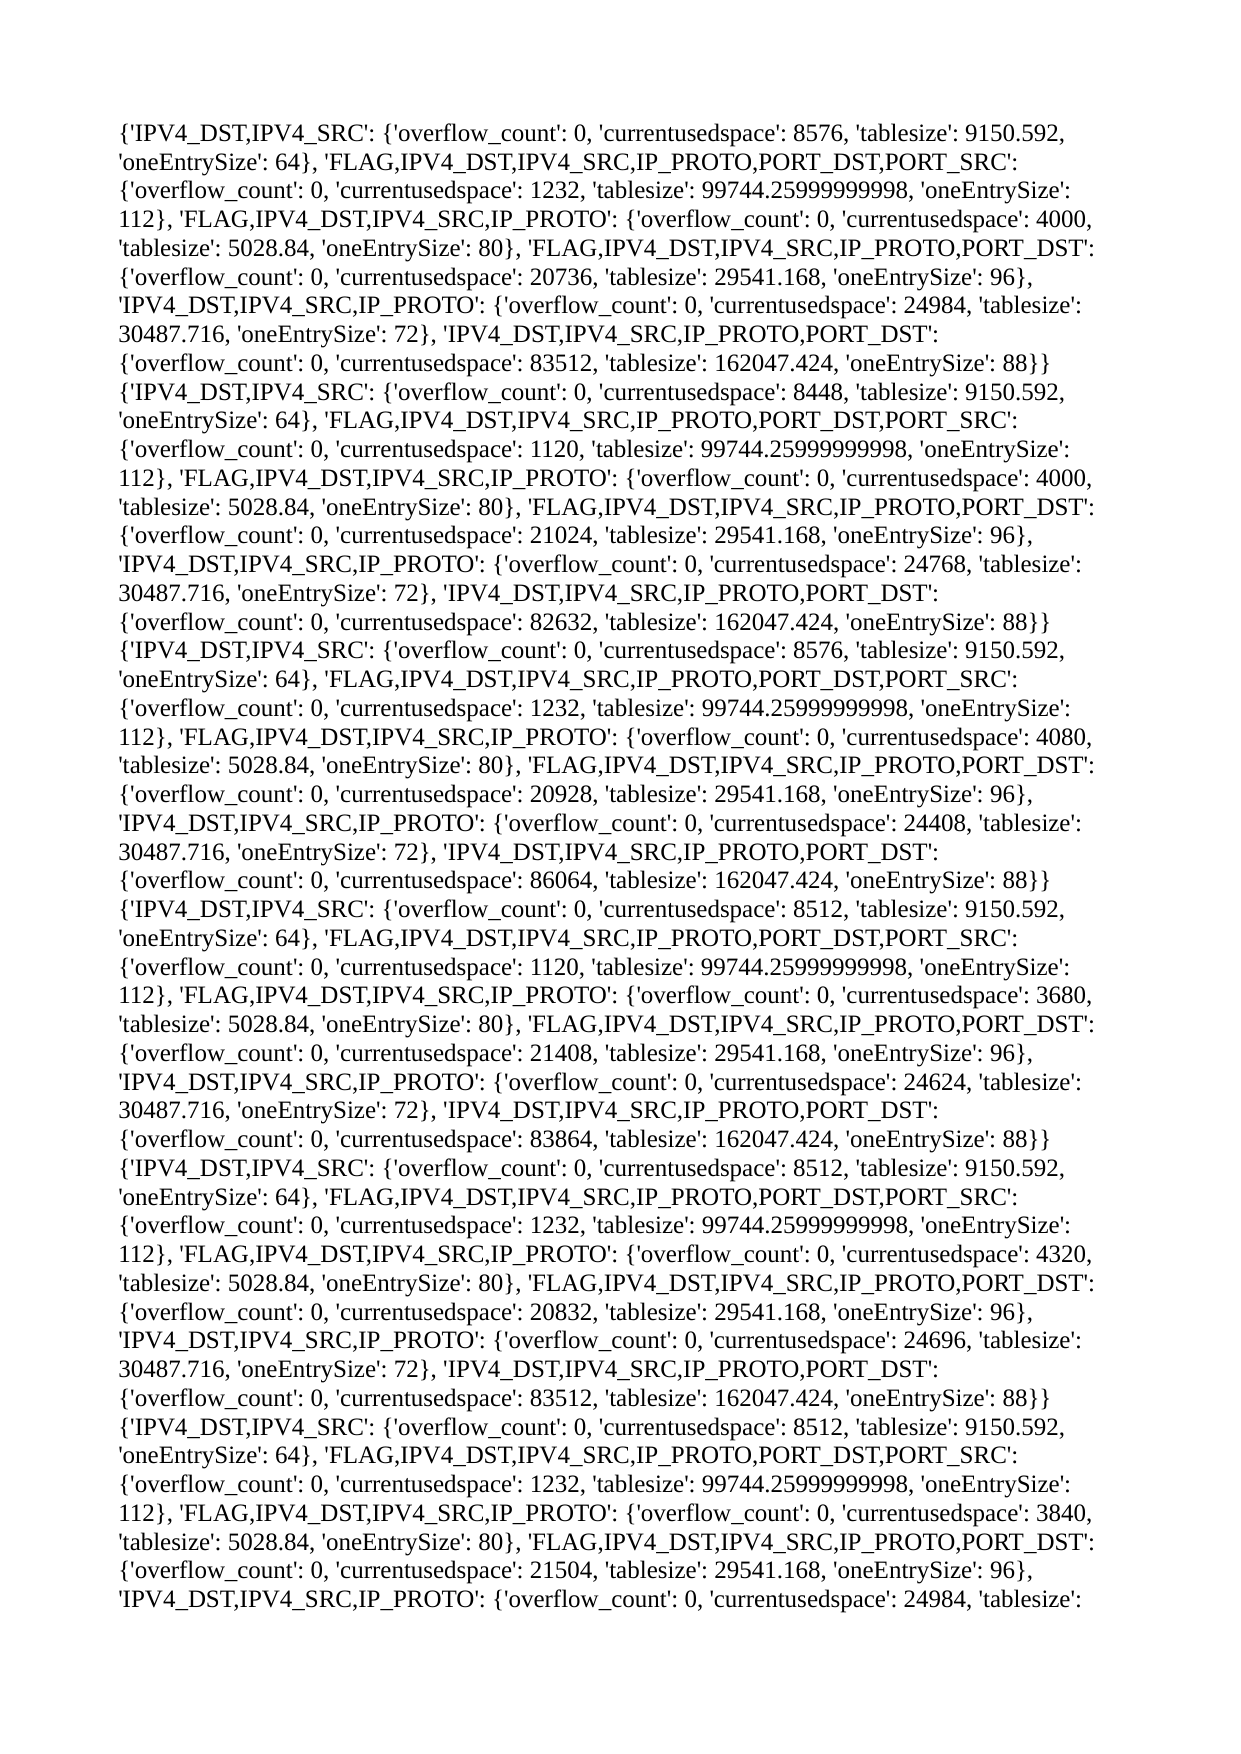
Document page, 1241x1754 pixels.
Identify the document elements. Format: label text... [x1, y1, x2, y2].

text {'IPV4_DST,IPV4_SRC': {'overflow_count': 0, 'currentusedspace': 8448, 'tablesize': 9150.592, 'oneEntrySize': 64}, 'FLAG,IPV4_DST,IPV4_SRC,IP_PROTO,PORT_DST,PORT_SRC': {'overflow_count': 0, 'currentusedspace': 1120, 'tablesize': 99744.25999999998, 'oneEntrySize': 112}, 'FLAG,IPV4_DST,IPV4_SRC,IP_PROTO': {'overflow_count': 0, 'currentusedspace': 4000, 'tablesize': 5028.84, 'oneEntrySize': 80}, 'FLAG,IPV4_DST,IPV4_SRC,IP_PROTO,PORT_DST': {'overflow_count': 0, 'currentusedspace': 21024, 'tablesize': 29541.168, 'oneEntrySize': 96}, 'IPV4_DST,IPV4_SRC,IP_PROTO': {'overflow_count': 0, 'currentusedspace': 24768, 'tablesize': 30487.716, 'oneEntrySize': 72}, 'IPV4_DST,IPV4_SRC,IP_PROTO,PORT_DST': {'overflow_count': 0, 'currentusedspace': 82632, 'tablesize': 162047.424, 'oneEntrySize': 88}} [118, 377, 1122, 636]
text {'IPV4_DST,IPV4_SRC': {'overflow_count': 0, 'currentusedspace': 8576, 'tablesize': 9150.592, 'oneEntrySize': 64}, 'FLAG,IPV4_DST,IPV4_SRC,IP_PROTO,PORT_DST,PORT_SRC': {'overflow_count': 0, 'currentusedspace': 1232, 'tablesize': 99744.25999999998, 'oneEntrySize': 112}, 'FLAG,IPV4_DST,IPV4_SRC,IP_PROTO': {'overflow_count': 0, 'currentusedspace': 4000, 'tablesize': 5028.84, 'oneEntrySize': 80}, 'FLAG,IPV4_DST,IPV4_SRC,IP_PROTO,PORT_DST': {'overflow_count': 0, 'currentusedspace': 20736, 'tablesize': 29541.168, 'oneEntrySize': 96}, 'IPV4_DST,IPV4_SRC,IP_PROTO': {'overflow_count': 0, 'currentusedspace': 24984, 'tablesize': 30487.716, 'oneEntrySize': 72}, 'IPV4_DST,IPV4_SRC,IP_PROTO,PORT_DST': {'overflow_count': 0, 'currentusedspace': 83512, 'tablesize': 162047.424, 'oneEntrySize': 88}} [118, 118, 1122, 377]
text {'IPV4_DST,IPV4_SRC': {'overflow_count': 0, 'currentusedspace': 8512, 'tablesize': 9150.592, 'oneEntrySize': 64}, 'FLAG,IPV4_DST,IPV4_SRC,IP_PROTO,PORT_DST,PORT_SRC': {'overflow_count': 0, 'currentusedspace': 1120, 'tablesize': 99744.25999999998, 'oneEntrySize': 112}, 'FLAG,IPV4_DST,IPV4_SRC,IP_PROTO': {'overflow_count': 0, 'currentusedspace': 3680, 'tablesize': 5028.84, 'oneEntrySize': 80}, 'FLAG,IPV4_DST,IPV4_SRC,IP_PROTO,PORT_DST': {'overflow_count': 0, 'currentusedspace': 21408, 'tablesize': 29541.168, 'oneEntrySize': 96}, 'IPV4_DST,IPV4_SRC,IP_PROTO': {'overflow_count': 0, 'currentusedspace': 24624, 'tablesize': 30487.716, 'oneEntrySize': 72}, 'IPV4_DST,IPV4_SRC,IP_PROTO,PORT_DST': {'overflow_count': 0, 'currentusedspace': 83864, 'tablesize': 162047.424, 'oneEntrySize': 88}} [118, 894, 1122, 1153]
text {'IPV4_DST,IPV4_SRC': {'overflow_count': 0, 'currentusedspace': 8512, 'tablesize': 9150.592, 'oneEntrySize': 64}, 'FLAG,IPV4_DST,IPV4_SRC,IP_PROTO,PORT_DST,PORT_SRC': {'overflow_count': 0, 'currentusedspace': 1232, 'tablesize': 99744.25999999998, 'oneEntrySize': 112}, 'FLAG,IPV4_DST,IPV4_SRC,IP_PROTO': {'overflow_count': 0, 'currentusedspace': 4320, 'tablesize': 5028.84, 'oneEntrySize': 80}, 'FLAG,IPV4_DST,IPV4_SRC,IP_PROTO,PORT_DST': {'overflow_count': 0, 'currentusedspace': 20832, 'tablesize': 29541.168, 'oneEntrySize': 96}, 'IPV4_DST,IPV4_SRC,IP_PROTO': {'overflow_count': 0, 'currentusedspace': 24696, 'tablesize': 30487.716, 'oneEntrySize': 72}, 'IPV4_DST,IPV4_SRC,IP_PROTO,PORT_DST': {'overflow_count': 0, 'currentusedspace': 83512, 'tablesize': 162047.424, 'oneEntrySize': 88}} [118, 1153, 1122, 1412]
text {'IPV4_DST,IPV4_SRC': {'overflow_count': 0, 'currentusedspace': 8512, 'tablesize': 9150.592, 'oneEntrySize': 64}, 'FLAG,IPV4_DST,IPV4_SRC,IP_PROTO,PORT_DST,PORT_SRC': {'overflow_count': 0, 'currentusedspace': 1232, 'tablesize': 99744.25999999998, 'oneEntrySize': 112}, 'FLAG,IPV4_DST,IPV4_SRC,IP_PROTO': {'overflow_count': 0, 'currentusedspace': 3840, 'tablesize': 5028.84, 'oneEntrySize': 80}, 'FLAG,IPV4_DST,IPV4_SRC,IP_PROTO,PORT_DST': {'overflow_count': 0, 'currentusedspace': 21504, 'tablesize': 29541.168, 'oneEntrySize': 96}, 'IPV4_DST,IPV4_SRC,IP_PROTO': {'overflow_count': 0, 'currentusedspace': 24984, 'tablesize': [118, 1412, 1122, 1613]
text {'IPV4_DST,IPV4_SRC': {'overflow_count': 0, 'currentusedspace': 8576, 'tablesize': 9150.592, 'oneEntrySize': 64}, 'FLAG,IPV4_DST,IPV4_SRC,IP_PROTO,PORT_DST,PORT_SRC': {'overflow_count': 0, 'currentusedspace': 1232, 'tablesize': 99744.25999999998, 'oneEntrySize': 112}, 'FLAG,IPV4_DST,IPV4_SRC,IP_PROTO': {'overflow_count': 0, 'currentusedspace': 4080, 'tablesize': 5028.84, 'oneEntrySize': 80}, 'FLAG,IPV4_DST,IPV4_SRC,IP_PROTO,PORT_DST': {'overflow_count': 0, 'currentusedspace': 20928, 'tablesize': 29541.168, 'oneEntrySize': 96}, 'IPV4_DST,IPV4_SRC,IP_PROTO': {'overflow_count': 0, 'currentusedspace': 24408, 'tablesize': 30487.716, 'oneEntrySize': 72}, 'IPV4_DST,IPV4_SRC,IP_PROTO,PORT_DST': {'overflow_count': 0, 'currentusedspace': 86064, 'tablesize': 162047.424, 'oneEntrySize': 88}} [118, 636, 1122, 894]
